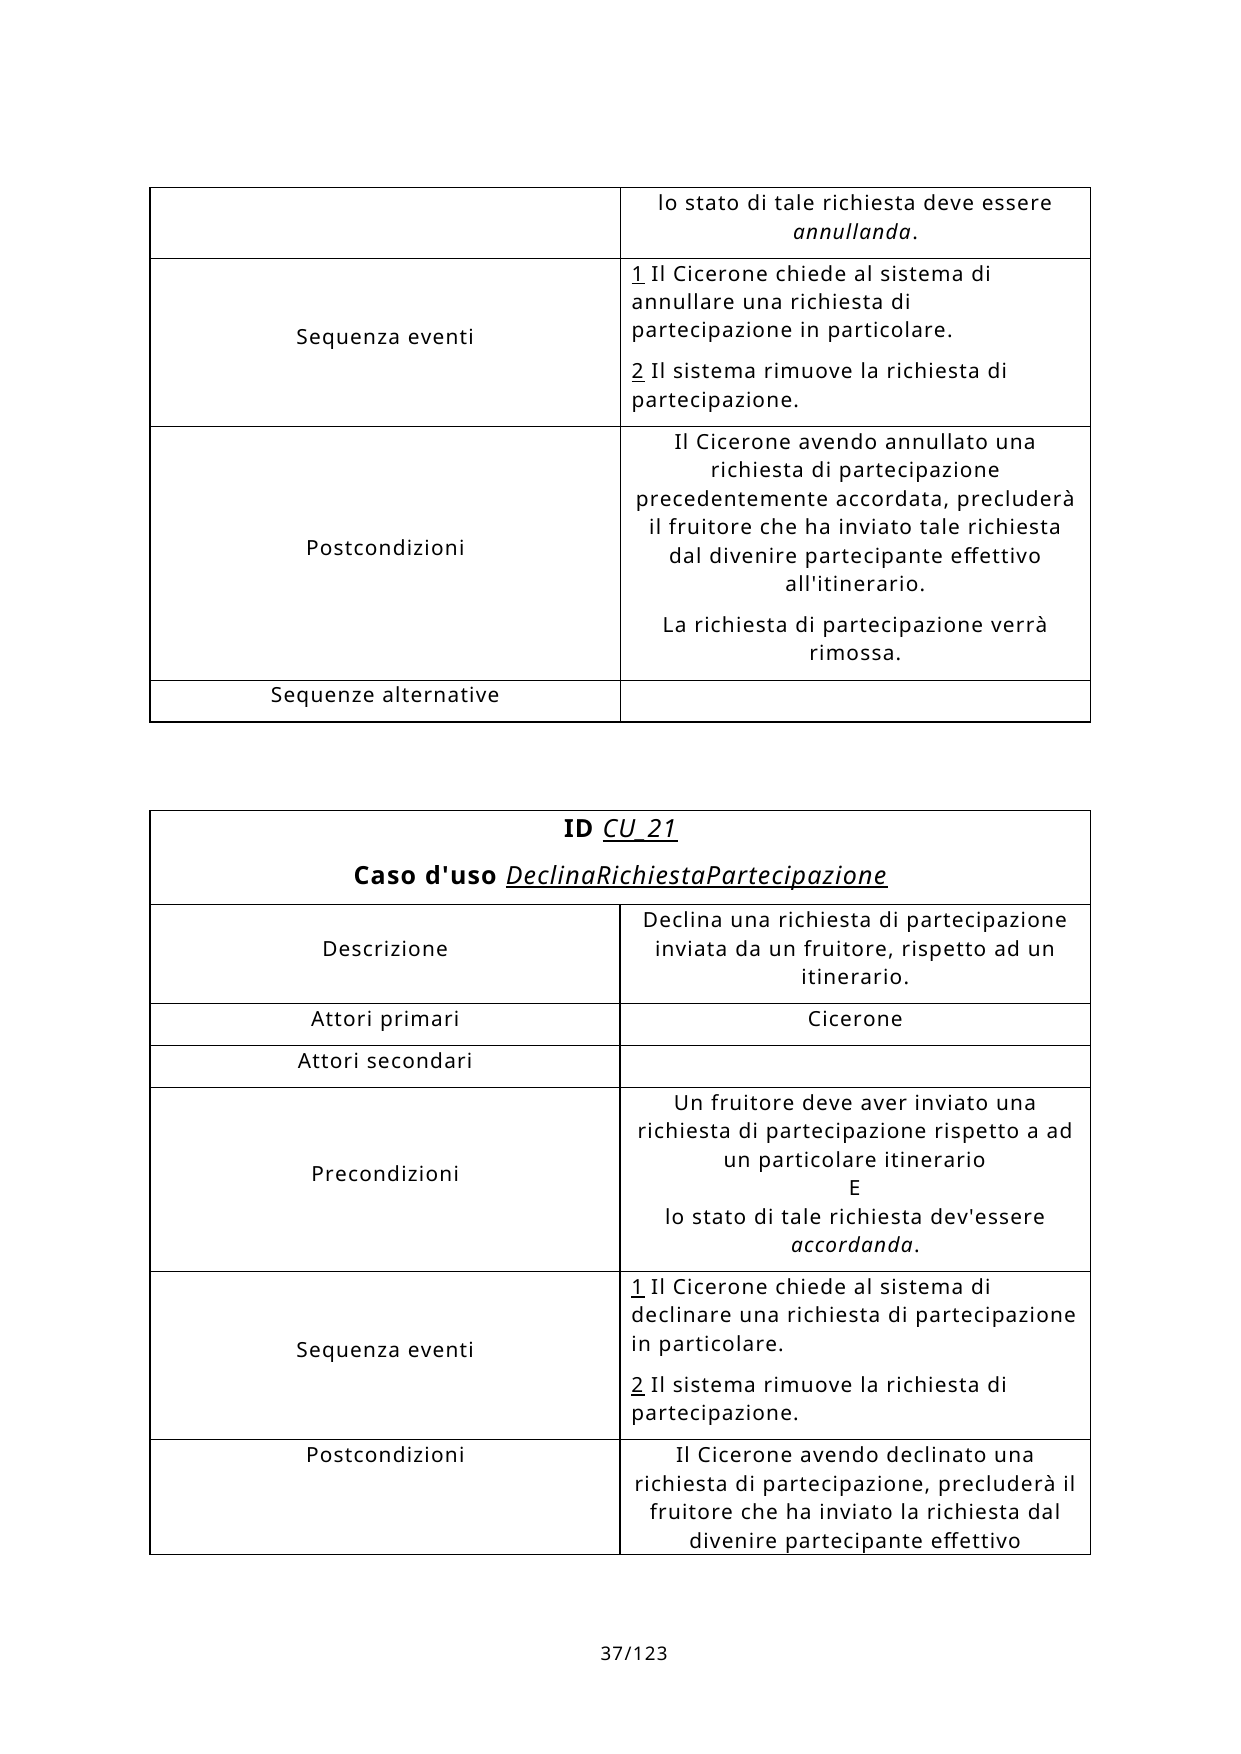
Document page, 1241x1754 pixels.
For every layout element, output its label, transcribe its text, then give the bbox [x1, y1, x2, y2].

table_cell Sequenza eventi [151, 1272, 619, 1439]
table_cell Precondizioni [151, 1088, 619, 1271]
table_cell Postcondizioni [151, 1440, 619, 1554]
table_cell Sequenze alternative [151, 681, 620, 721]
table_cell Sequenza eventi [151, 259, 620, 426]
table_cell Attori secondari [151, 1046, 619, 1087]
table_cell 1 Il Cicerone chiede al sistema di annullare una richiesta di partecipazione in particolare. 2 Il sistema rimuove la richiesta di partecipazione. [621, 259, 1090, 426]
table_cell 1 Il Cicerone chiede al sistema di declinare una richiesta di partecipazione in particolare. 2 Il sistema rimuove la richiesta di partecipazione. [621, 1272, 1090, 1439]
table_cell lo stato di tale richiesta deve essere annullanda. [621, 188, 1090, 258]
table_cell Il Cicerone avendo annullato una richiesta di partecipazione precedentemente accordata, precluderà il fruitore che ha inviato tale richiesta dal divenire partecipante effettivo all'itinerario. La richiesta di partecipazione verrà rimossa. [621, 427, 1090, 679]
table_header ID CU_21 Caso d'uso DeclinaRichiestaPartecipazione [151, 811, 1090, 904]
table_cell Attori primari [151, 1004, 619, 1045]
table_cell Un fruitore deve aver inviato una richiesta di partecipazione rispetto a ad un particolare itinerario E lo stato di tale richiesta dev'essere accordanda. [621, 1088, 1090, 1271]
table_cell [151, 188, 620, 258]
table_cell Il Cicerone avendo declinato una richiesta di partecipazione, precluderà il fruitore che ha inviato la richiesta dal divenire partecipante effettivo [621, 1440, 1090, 1554]
table_cell Descrizione [151, 905, 619, 1003]
table_cell Declina una richiesta di partecipazione inviata da un fruitore, rispetto ad un itinerario. [621, 905, 1090, 1003]
table_cell [621, 681, 1090, 721]
table_cell Postcondizioni [151, 427, 620, 679]
table_cell Cicerone [621, 1004, 1090, 1045]
table_cell [621, 1046, 1090, 1087]
